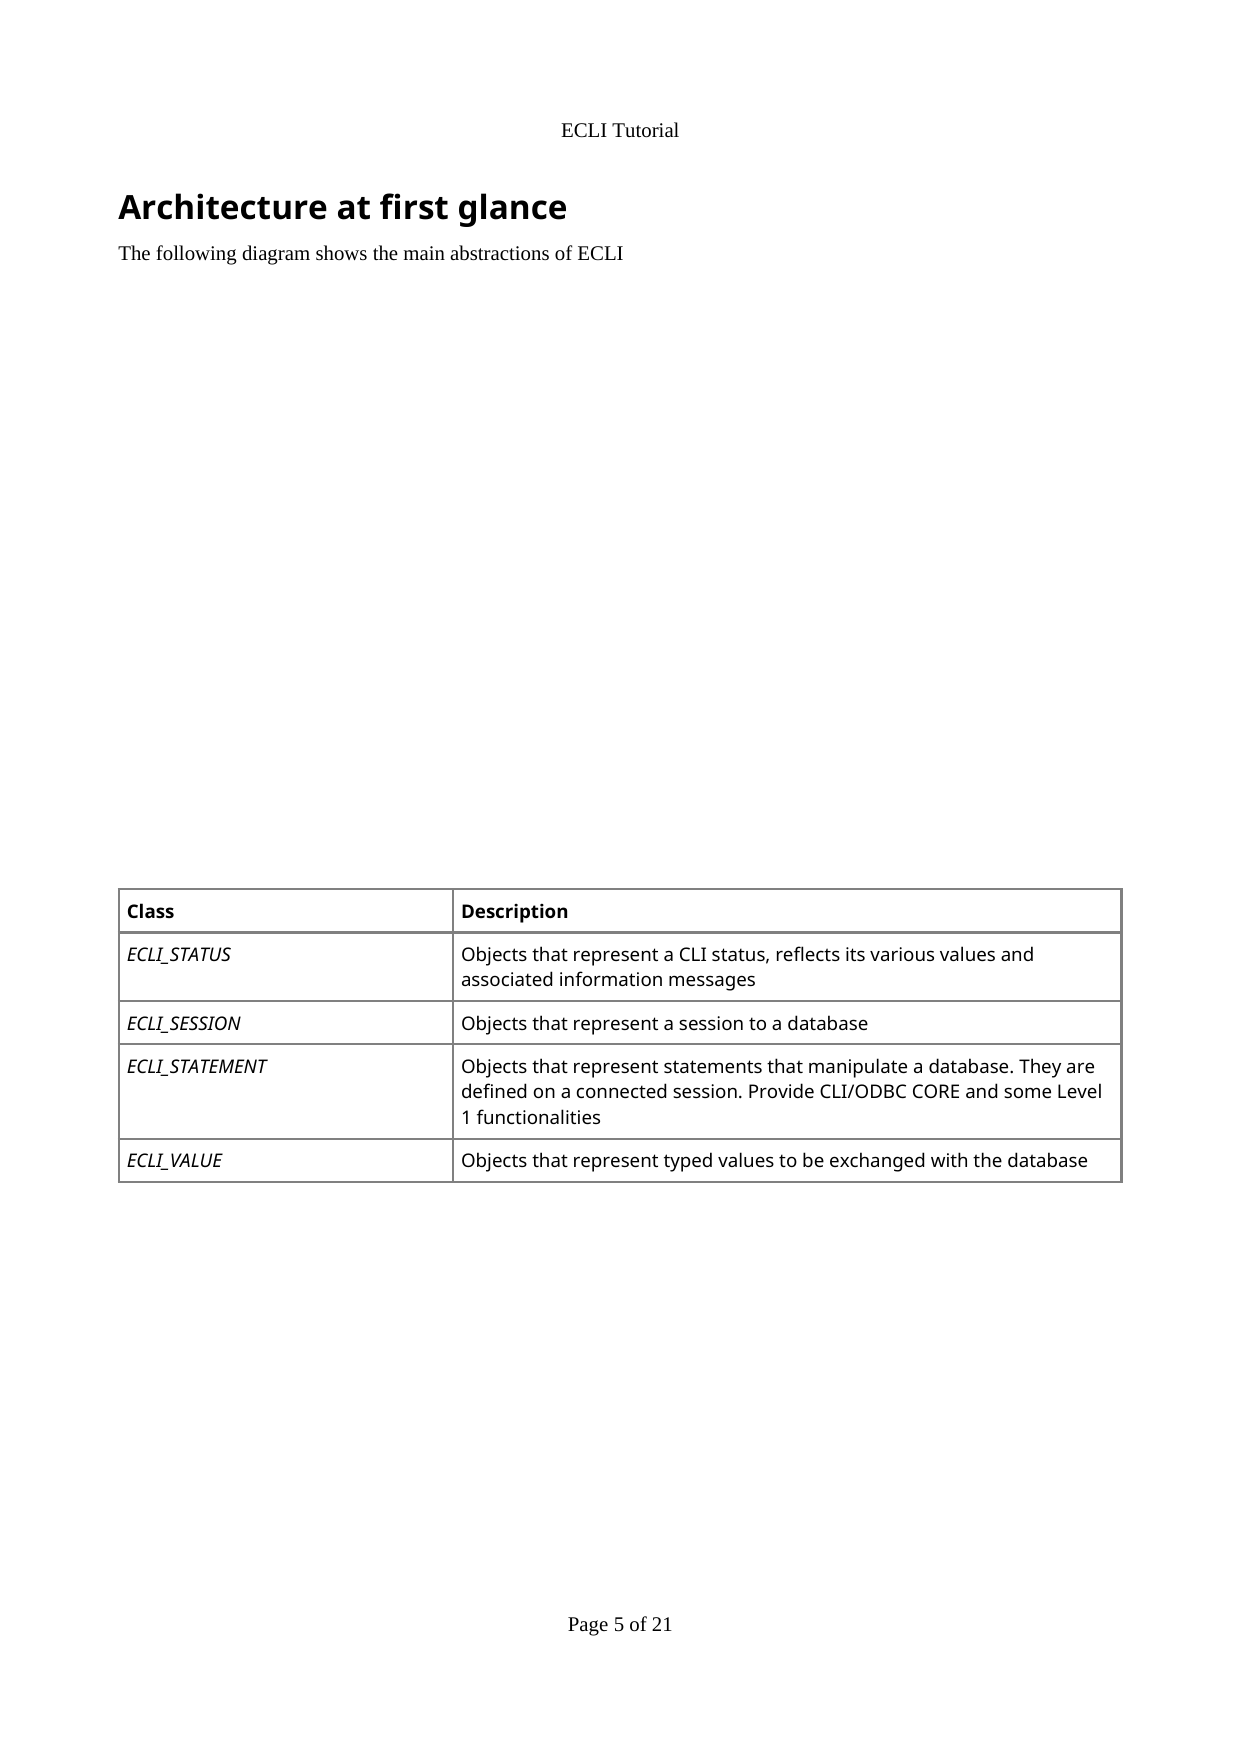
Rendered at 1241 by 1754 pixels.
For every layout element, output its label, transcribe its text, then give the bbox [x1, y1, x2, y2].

table_cell Objects that represent a CLI status, reflects its various values and associated information messages [454, 934, 1120, 1000]
table_cell Objects that represent typed values to be exchanged with the database [454, 1140, 1120, 1181]
table_cell ECLI_STATEMENT [120, 1045, 452, 1138]
table_header Description [454, 890, 1120, 931]
table_header Class [120, 890, 452, 931]
table_cell Objects that represent statements that manipulate a database. They are defined on a connected session. Provide CLI/ODBC CORE and some Level 1 functionalities [454, 1045, 1120, 1138]
table_cell ECLI_SESSION [120, 1002, 452, 1043]
table_cell ECLI_STATUS [120, 934, 452, 1000]
table_cell Objects that represent a session to a database [454, 1002, 1120, 1043]
table_cell ECLI_VALUE [120, 1140, 452, 1181]
text The following diagram shows the main abstractions of ECLI [118, 241, 1122, 265]
subtitle Architecture at first glance [118, 183, 1122, 229]
